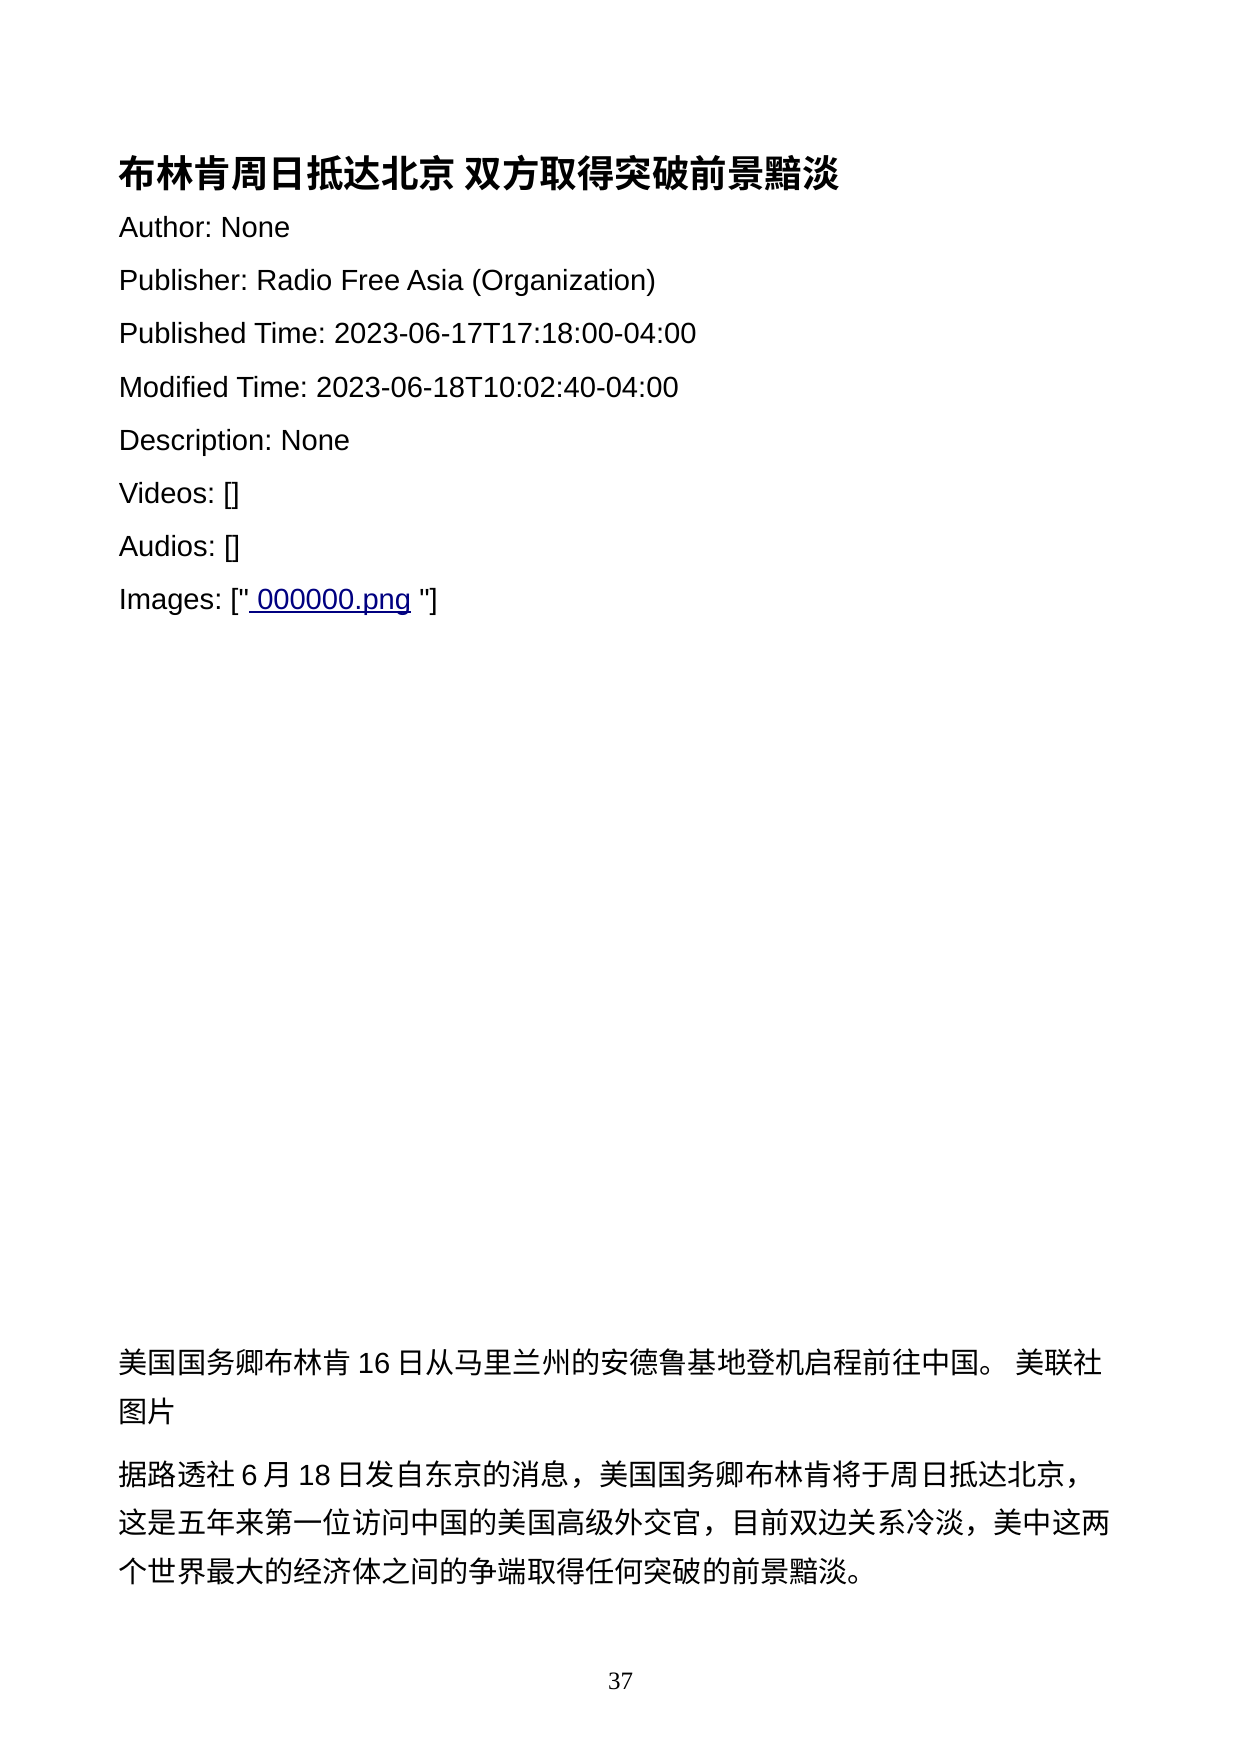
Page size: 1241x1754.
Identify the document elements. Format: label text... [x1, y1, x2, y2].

text 美国国务卿布林肯16日从马里兰州的安德鲁基地登机启程前往中国。 美联社图片 [118, 635, 1122, 1430]
text Published Time: 2023-06-17T17:18:00-04:00 [118, 317, 1122, 350]
subtitle 布林肯周日抵达北京 双方取得突破前景黯淡 [118, 143, 1122, 198]
text Videos: [] [118, 476, 1122, 509]
text Publisher: Radio Free Asia (Organization) [118, 263, 1122, 297]
text Images: [" 000000.png "] [118, 582, 1122, 616]
text Description: None [118, 423, 1122, 456]
text Author: None [118, 210, 1122, 244]
text Audios: [] [118, 529, 1122, 563]
text Modified Time: 2023-06-18T10:02:40-04:00 [118, 370, 1122, 403]
text 据路透社6月18日发自东京的消息，美国国务卿布林肯将于周日抵达北京，这是五年来第一位访问中国的美国高级外交官，目前双边关系冷淡，美中这两个世界最大的经济体之间的争端取得任何突破的前景黯淡。 [118, 1451, 1122, 1591]
